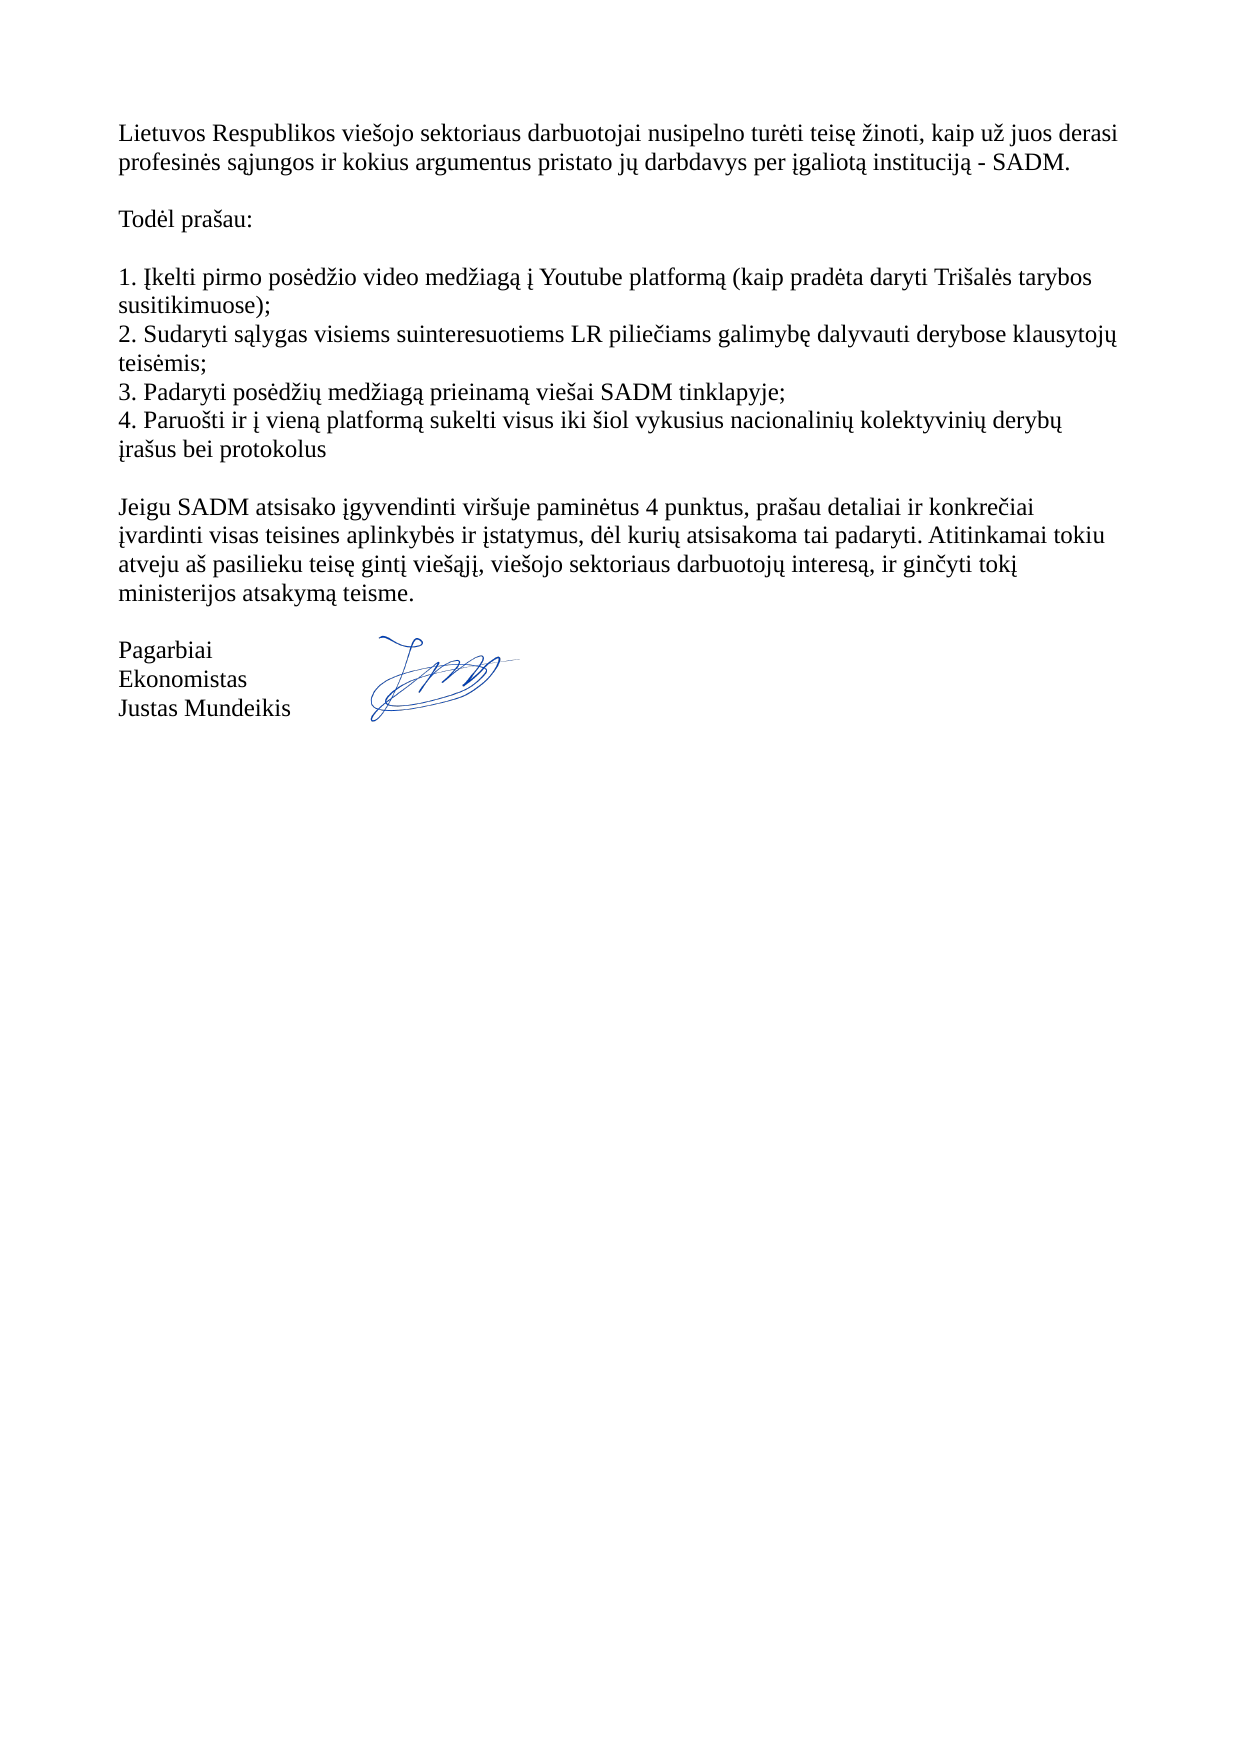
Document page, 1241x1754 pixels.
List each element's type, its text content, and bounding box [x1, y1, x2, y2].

text 1. Įkelti pirmo posėdžio video medžiagą į Youtube platformą (kaip pradėta daryti Trišalės tarybos susitikimuose); [118, 262, 1122, 319]
text [563, 636, 1122, 664]
text 4. Paruošti ir į vieną platformą sukelti visus iki šiol vykusius nacionalinių kolektyvinių derybų įrašus bei protokolus [118, 406, 1122, 463]
text Jeigu SADM atsisako įgyvendinti viršuje paminėtus 4 punktus, prašau detaliai ir konkrečiai įvardinti visas teisines aplinkybės ir įstatymus, dėl kurių atsisakoma tai padaryti. Atitinkamai tokiu atveju aš pasilieku teisę gintį viešąjį, viešojo sektoriaus darbuotojų interesą, ir ginčyti tokį ministerijos atsakymą teisme. [118, 492, 1122, 607]
text Ekonomistas [118, 664, 349, 693]
picture [349, 635, 563, 724]
text Todėl prašau: [118, 204, 1122, 233]
text Pagarbiai [118, 636, 349, 664]
text 2. Sudaryti sąlygas visiems suinteresuotiems LR piliečiams galimybę dalyvauti derybose klausytojų teisėmis; [118, 319, 1122, 377]
text Justas Mundeikis [118, 693, 349, 722]
text [563, 693, 1122, 722]
text 3. Padaryti posėdžių medžiagą prieinamą viešai SADM tinklapyje; [118, 377, 1122, 406]
text [563, 664, 1122, 693]
text Lietuvos Respublikos viešojo sektoriaus darbuotojai nusipelno turėti teisę žinoti, kaip už juos derasi profesinės sąjungos ir kokius argumentus pristato jų darbdavys per įgaliotą instituciją - SADM. [118, 118, 1122, 176]
